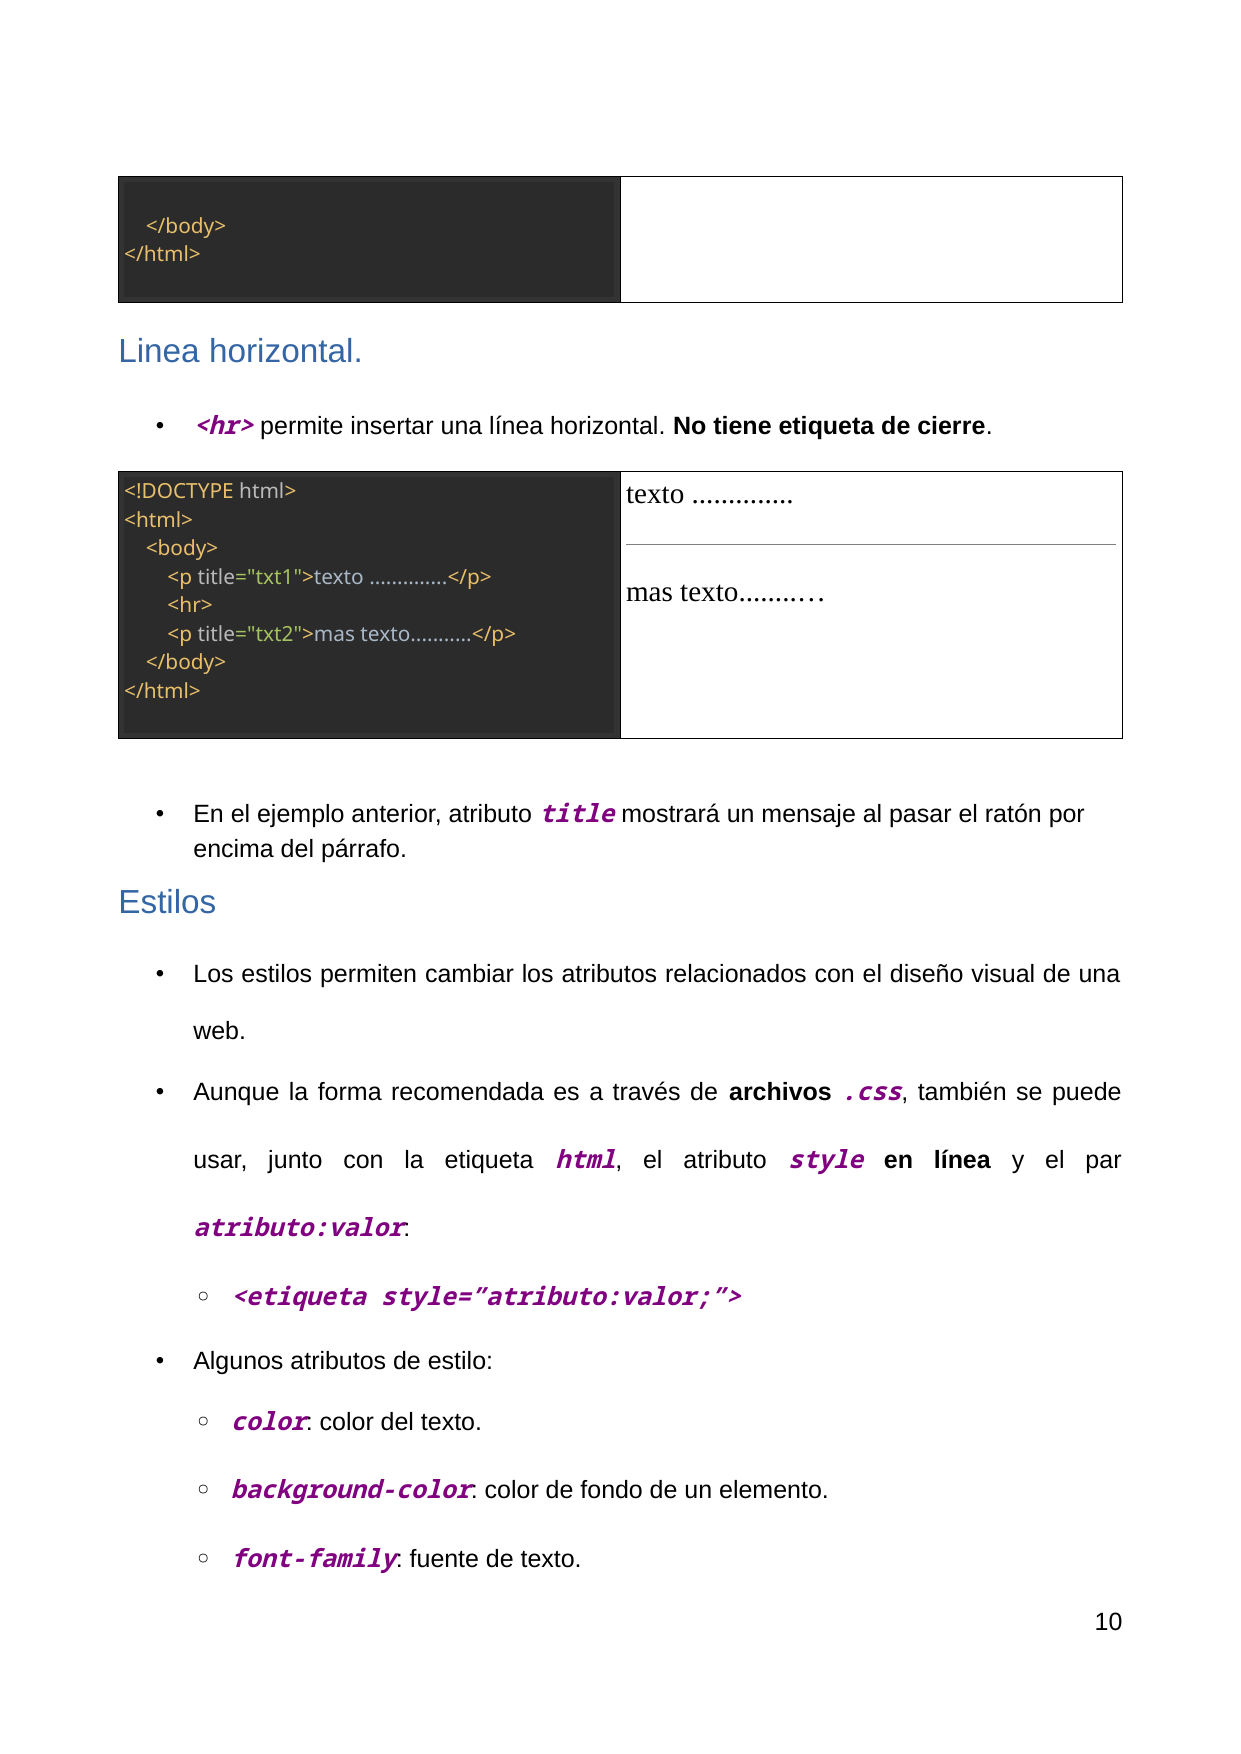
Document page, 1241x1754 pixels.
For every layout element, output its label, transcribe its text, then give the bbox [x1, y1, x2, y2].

list color: color del texto. [193, 1404, 1122, 1438]
list font-family: fuente de texto. [193, 1540, 1122, 1574]
list Aunque la forma recomendada es a través de archivos .css, también se puede usar, junto con la etiqueta html, el atributo style en línea y el par atributo:valor: [156, 1074, 1122, 1244]
table_header <!DOCTYPE html> <html> <body> <p title="txt1">texto ..............</p> <hr> <p title="txt2">mas texto...........</p> </body> </html> [119, 472, 620, 738]
table_header texto .............. mas texto........… [621, 472, 1122, 738]
list Los estilos permiten cambiar los atributos relacionados con el diseño visual de una web. [156, 959, 1122, 1045]
table_header </body> </html> [119, 177, 620, 302]
list Algunos atributos de estilo: [156, 1346, 1122, 1375]
list En el ejemplo anterior, atributo title mostrará un mensaje al pasar el ratón por encima del párrafo. [156, 796, 1122, 863]
list background-color: color de fondo de un elemento. [193, 1472, 1122, 1506]
list <hr> permite insertar una línea horizontal. No tiene etiqueta de cierre. [156, 408, 1122, 442]
text Estilos [118, 882, 1122, 920]
table_header [621, 177, 1122, 302]
list <etiqueta style=”atributo:valor;”> [193, 1278, 1122, 1312]
text Linea horizontal. [118, 331, 1122, 369]
